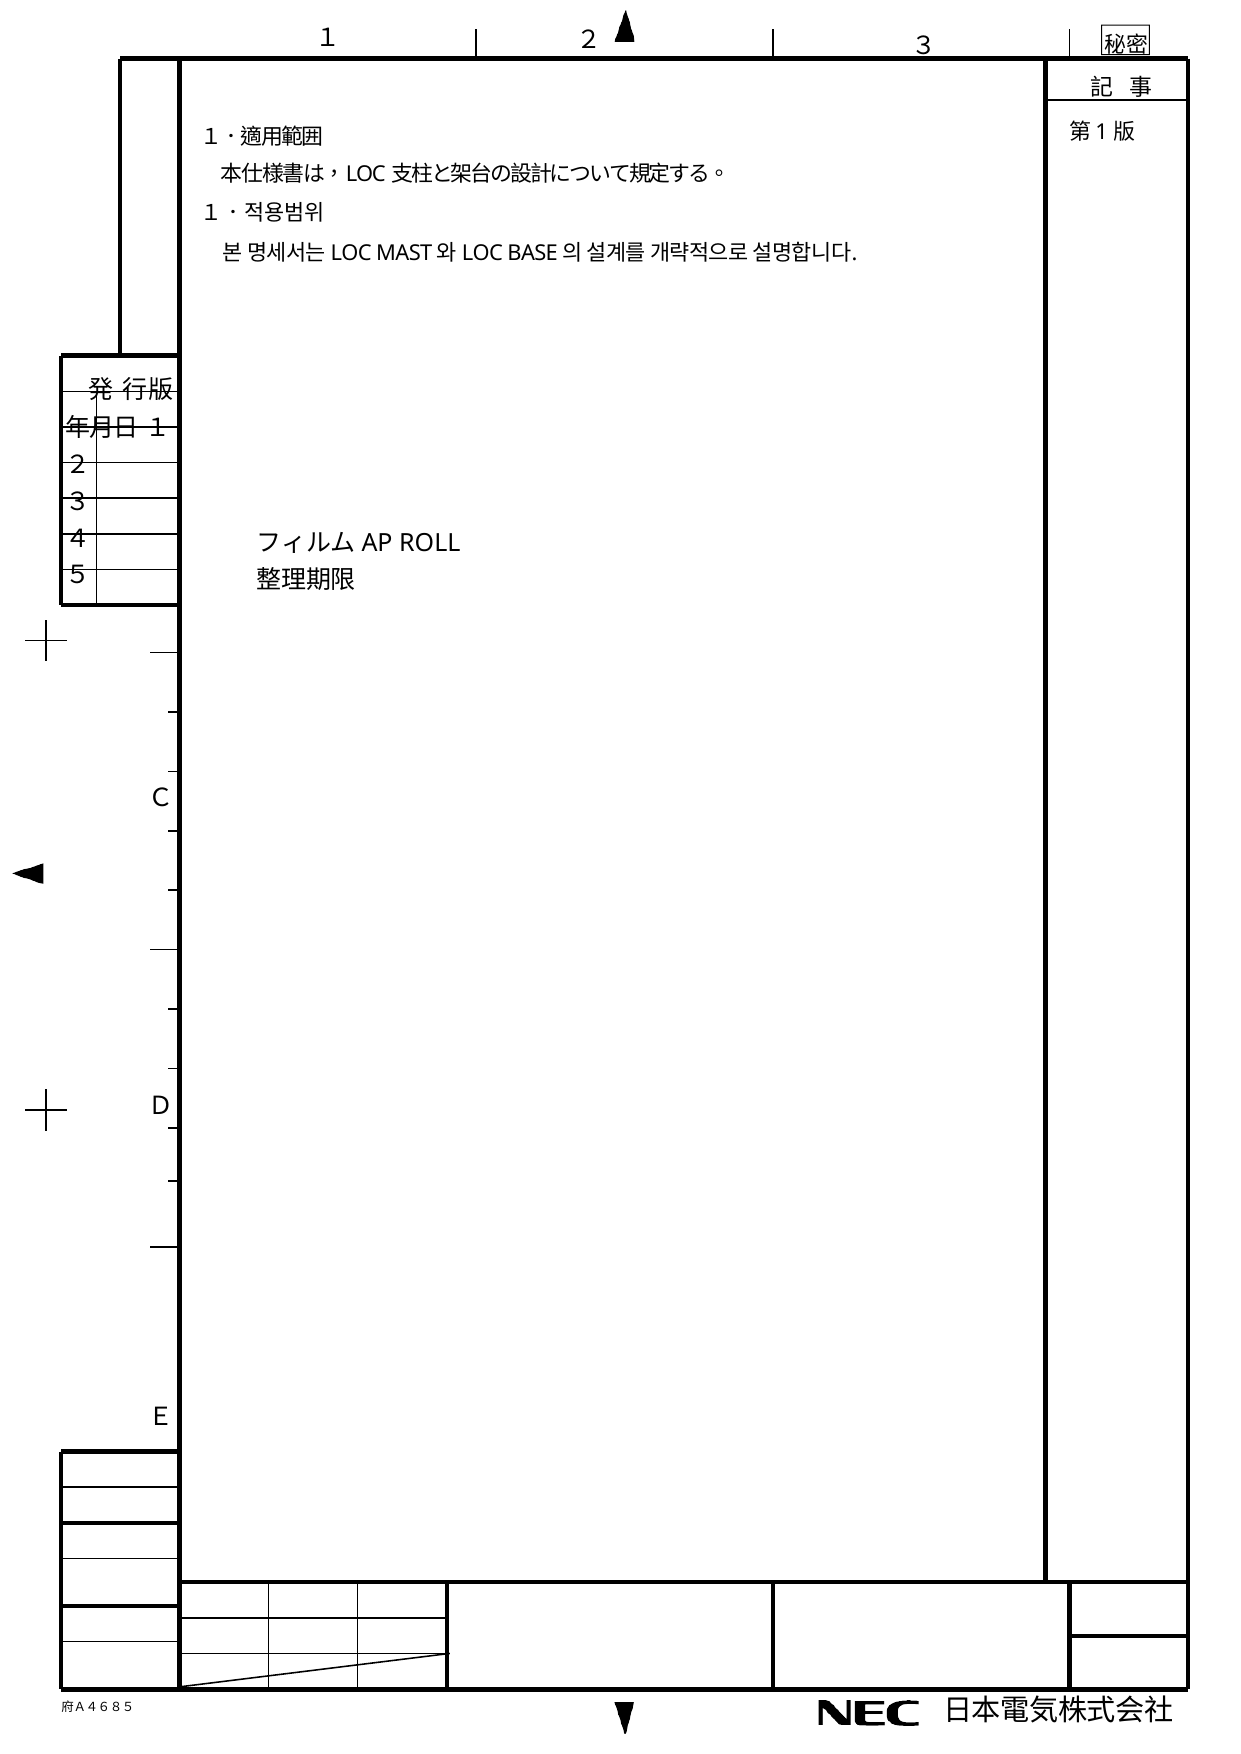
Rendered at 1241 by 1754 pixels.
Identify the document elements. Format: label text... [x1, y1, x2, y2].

picture [614, 10, 635, 42]
text 第 1 版 [708, 116, 1138, 146]
picture [854, 1700, 919, 1726]
text 整理期限 [257, 561, 1240, 595]
text 본 명세서는 LOC MAST와 LOC BASE의 설계를 개략적으로 설명합니다. [222, 234, 1240, 266]
text 本仕様書は，LOC 支柱と架台の設計について規定する。 １．적용범위 [200, 158, 731, 227]
picture [818, 1700, 851, 1725]
text ３ 秘密 [708, 27, 1148, 61]
text １ ２ [315, 20, 606, 55]
picture [12, 863, 44, 884]
text ２ ３ ４ ５ [65, 447, 91, 591]
picture [614, 1702, 634, 1734]
text 記 事 [708, 70, 1153, 102]
text Ｃ [0, 780, 174, 814]
text Ｅ [0, 1399, 174, 1433]
subtitle 発 行版 年月日 １ [65, 372, 176, 443]
text Ｄ [0, 1088, 174, 1122]
text １．適用範囲 [200, 121, 606, 151]
subtitle フィルム AP ROLL [257, 524, 1231, 558]
